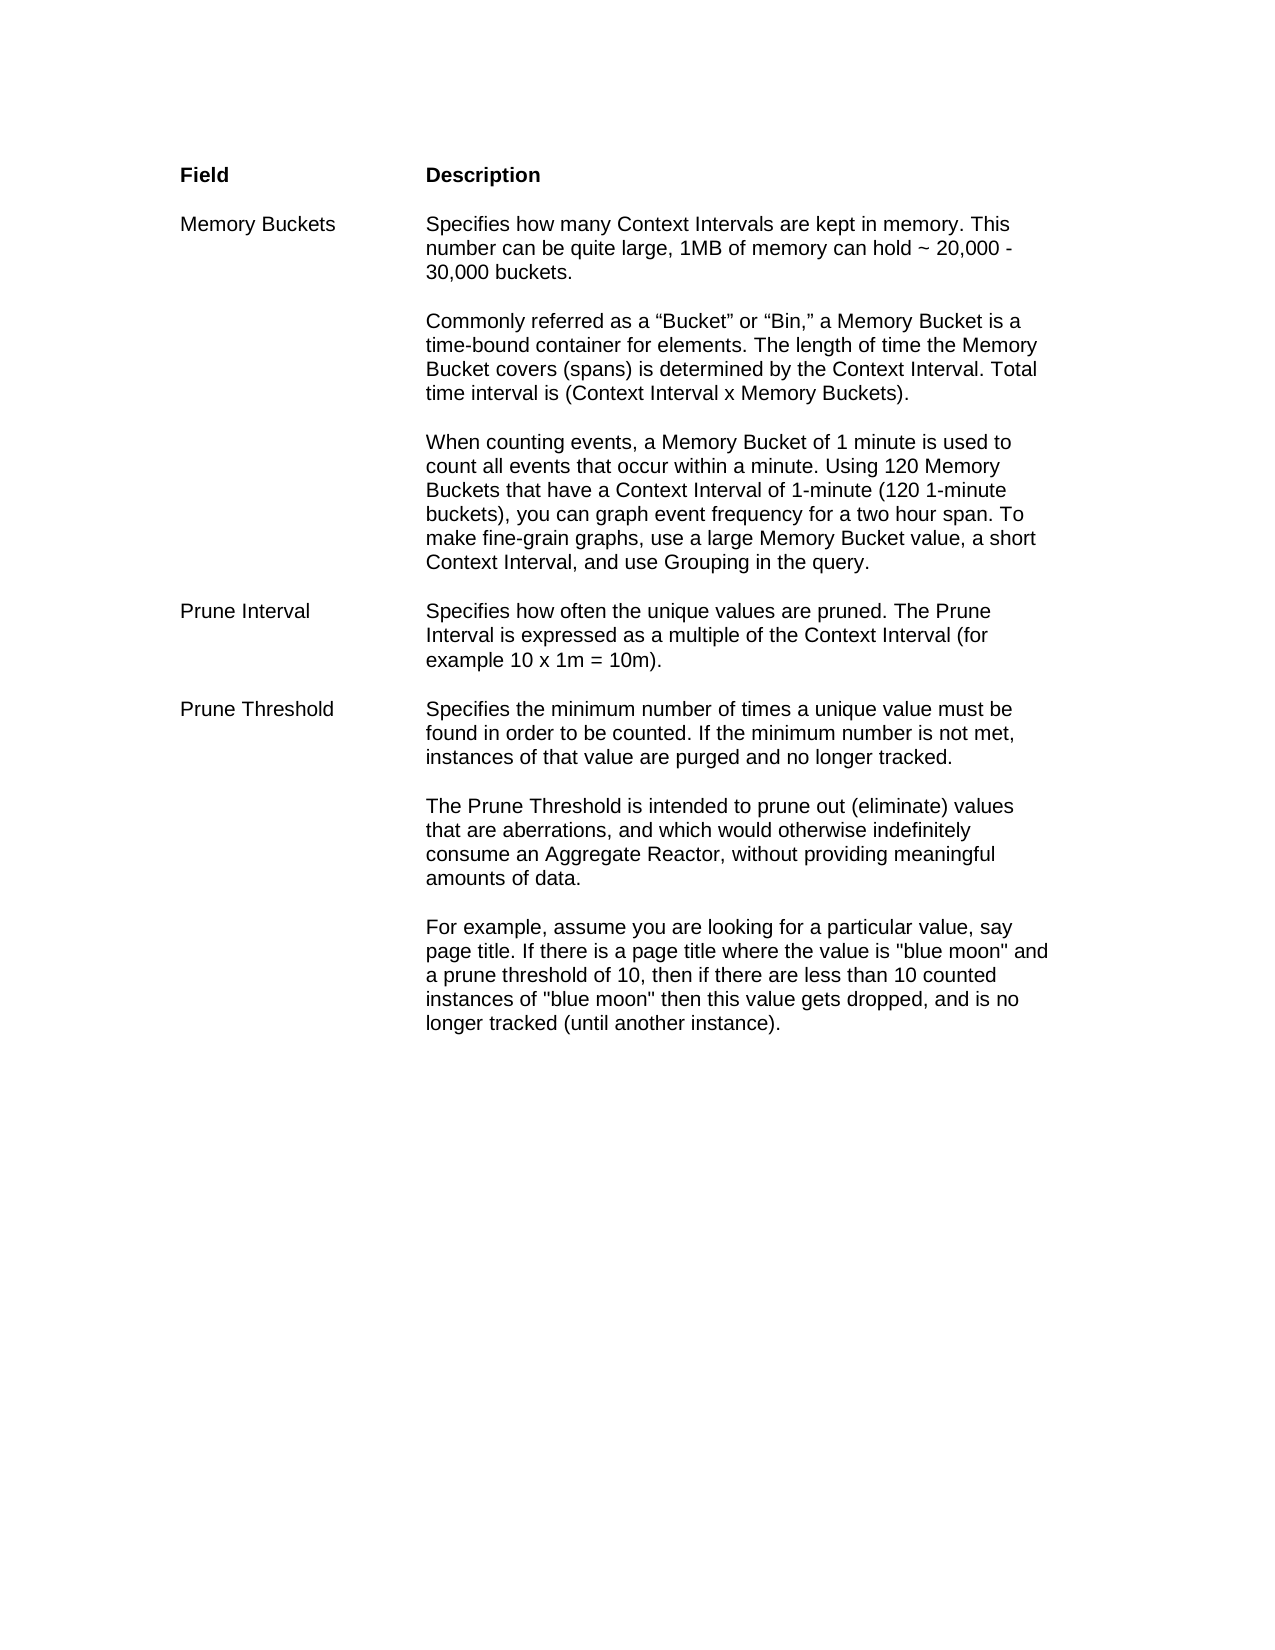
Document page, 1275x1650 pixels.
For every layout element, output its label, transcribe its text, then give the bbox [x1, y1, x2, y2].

table_cell Specifies how many Context Intervals are kept in memory. This number can be quite large, 1MB of memory can hold ~ 20,000 - 30,000 buckets. Commonly referred as a “Bucket” or “Bin,” a Memory Bucket is a time-bound container for elements. The length of time the Memory Bucket covers (spans) is determined by the Context Interval. Total time interval is (Context Interval x Memory Buckets). When counting events, a Memory Bucket of 1 minute is used to count all events that occur within a minute. Using 120 Memory Buckets that have a Context Interval of 1-minute (120 1-minute buckets), you can graph event frequency for a two hour span. To make fine-grain graphs, use a large Memory Bucket value, a short Context Interval, and use Grouping in the query. [384, 199, 1061, 587]
table_cell Prune Interval [139, 587, 384, 684]
table_cell Specifies the minimum number of times a unique value must be found in order to be counted. If the minimum number is not met, instances of that value are purged and no longer tracked. The Prune Threshold is intended to prune out (eliminate) values that are aberrations, and which would otherwise indefinitely consume an Aggregate Reactor, without providing meaningful amounts of data. For example, assume you are looking for a particular value, say page title. If there is a page title where the value is "blue moon" and a prune threshold of 10, then if there are less than 10 counted instances of "blue moon" then this value gets dropped, and is no longer tracked (until another instance). [384, 684, 1061, 1048]
table_header Description [384, 150, 1061, 199]
table_header Field [139, 150, 384, 199]
table_cell Memory Buckets [139, 199, 384, 587]
table_cell Prune Threshold [139, 684, 384, 1048]
table_cell Specifies how often the unique values are pruned. The Prune Interval is expressed as a multiple of the Context Interval (for example 10 x 1m = 10m). [384, 587, 1061, 684]
